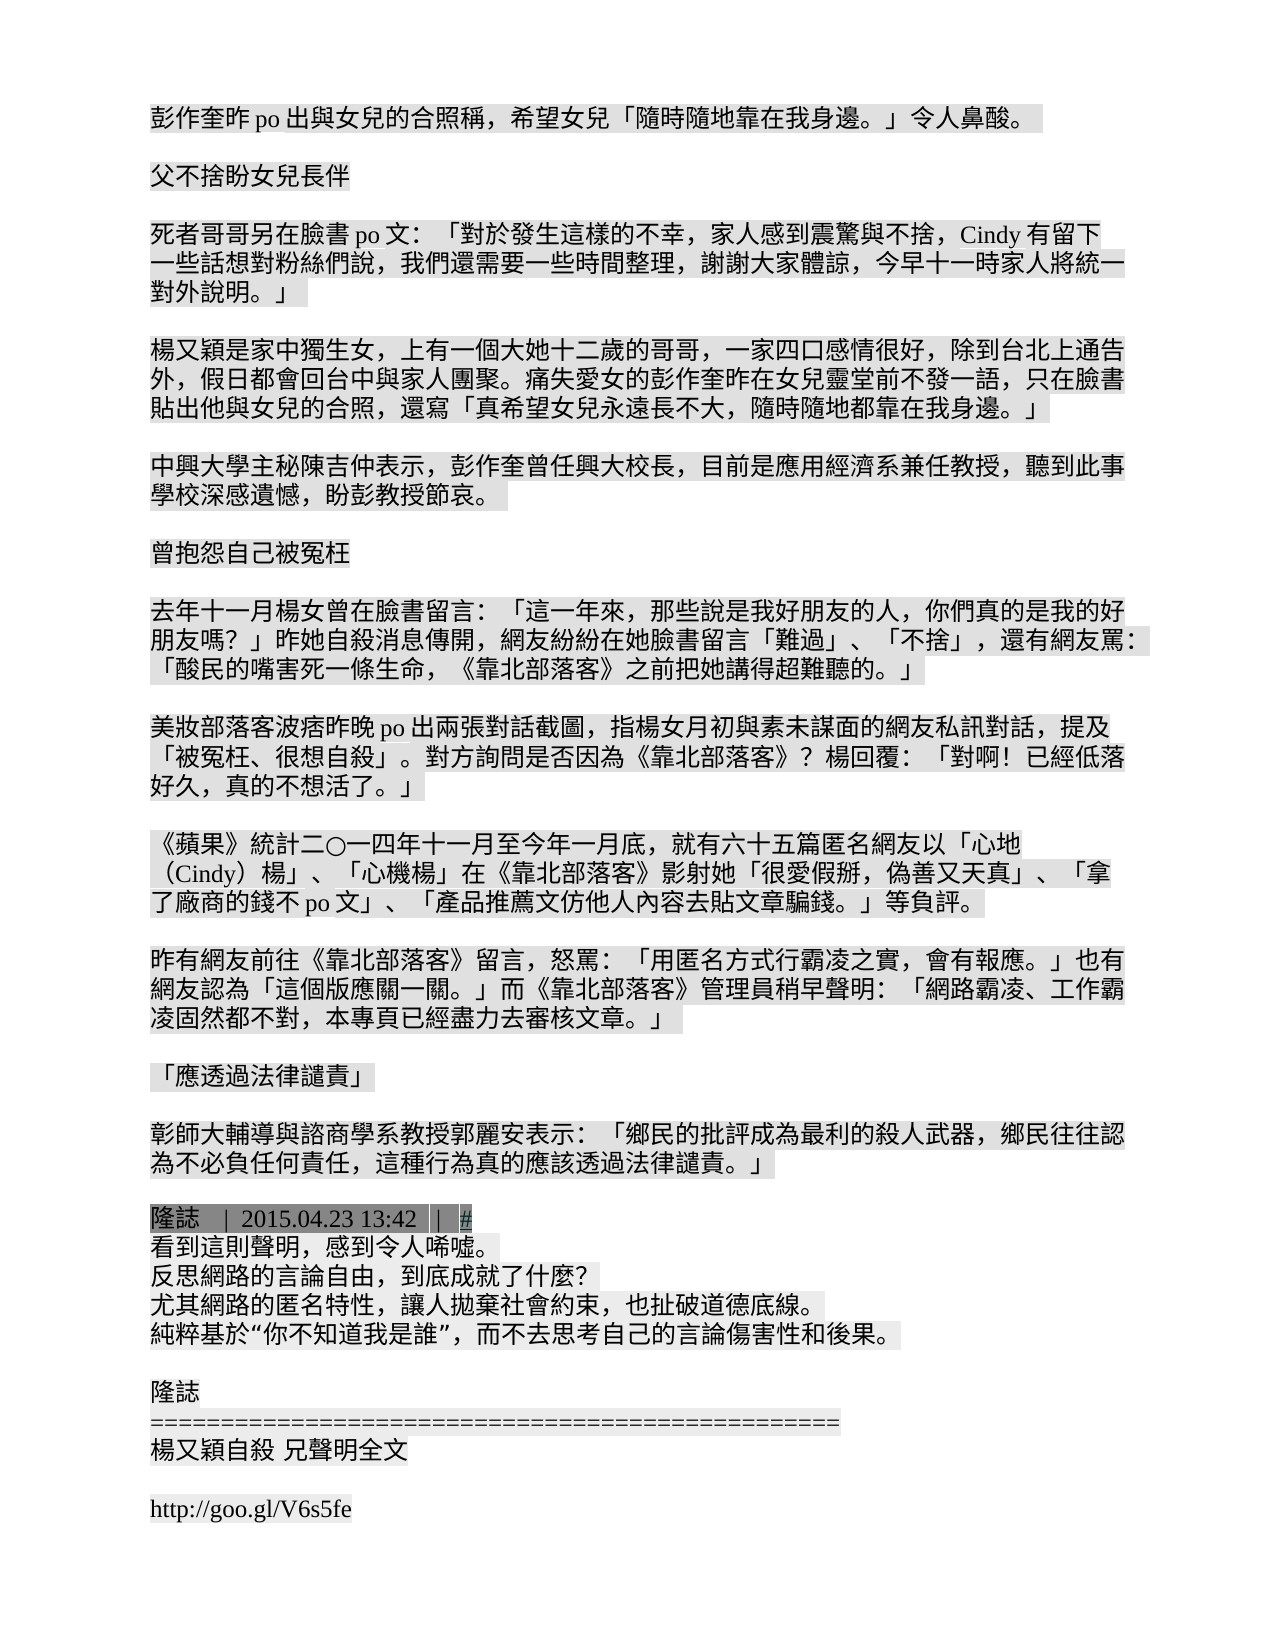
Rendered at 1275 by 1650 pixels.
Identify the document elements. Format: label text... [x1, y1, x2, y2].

text 看到這則聲明，感到令人唏噓。 反思網路的言論自由，到底成就了什麼？ 尤其網路的匿名特性，讓人拋棄社會約束，也扯破道德底線。 純粹基於“你不知道我是誰”，而不去思考自己的言論傷害性和後果。 隆誌 ================================================= 楊又穎自殺 兄聲明全文 http://goo.gl/V6s5fe 藝人楊又穎自殺過世，楊又穎兄發表聲明全文如下： 「各位關心及愛護Cindy的朋友大家好，我是Cindy的哥哥，首先我要向大家說聲抱歉！妹妹Cindy做了不好的示範，身為兄長的我，沒有盡到完善照顧責任，很遺憾。 過去幾個月來，家人持續陪伴Cindy到醫院就診，從診所到大醫院也到自殺防治中心，沒有辦法讓她回心轉意，最後她仍以讓家人朋友傷心難過方式解決情緒問題，尤其是白髮人送黑髮人的痛苦，我們希望不要再有人經歷，因此說明一下Cindy想留給各位的話。 她分析她情緒起伏最大原因之一，就是現在網路流行的「污衊式霸凌」，這些匿名攻擊，扭曲事實真相與前因後果，就算反駁，可能會更被排擠討厭，更令她失望的是，抹黑造謠的人很可能就是身邊朋友，刊登出來後還來安慰她不要在意，讓她非常苦惱，不知可相信誰。 我們一直勸她放寬心，別去理別去看，很遺憾她走不過這個關卡，她在遺書中提到，希望她的死能告訴大家「言語霸凌」值得被重視，雖然她很希望能知道這些匿名攻擊究竟是出自誰，但家人無意把矛頭指向特定對象、特定網站，只希望所有曾在相關網站投稿、按讚、收看與留言的人都能知道，不要以為說幾句話而已、不會怎樣，別成為網路言語霸凌共犯。 我們社會已習慣各式各樣發言與批評，表面上看似是多元與包容的表現，一旦少了尊重與善意維繫，帶來的可能是紛擾與傷害。 Cindy說，「每人都會為保護自己而說謊，但請記得誰也騙不了自己，我將帶著事實到別的地方去，每個人都有每個人的地獄」。網路霸凌讓她身陷憂鬱地獄，只有愛能讓她離苦得樂，我必須感謝粉絲對Cindy的支持，自事件發生後，我妹的手機一直傳來大家安慰的訊息，我們無法解鎖，更捨不得關機，希望妹妹感應到愛她的人遠比抹黑她的人多很多。 請大家不要再追究誰是霸凌兇手，媒體也保留家人一些隱私空間，讓我們好好與Cindy道別，我們只希望她的離開，喚醒更多人抵制匿名抹黑，我們將在臉書成立反匿名霸凌活動，希望募集夠多力量，以Cindy名義回饋社會，確切如何進行，請容我們思考後再公布在臉書。 Cindy是個熱心社會的孩子，我們相信她一定會希望自己繼續帶給社會美麗和溫暖，我們尊重她的遺願，讓Cindy的骨灰植存在新北市金山環保生命園區，讓她的身體回歸大地，化為春泥，守護我們這塊土地上的自然草木，延續生生不息的青春生命。 Cindy人生最後一段路，原計畫是家人安靜陪她走完，沒料到引起這麼多關注與關心，我們決定4/25上午8點家祭結束後進行簡單追思祝福會，一了許多粉絲想送Cindy最後一程心願。 也希望喚起所有陷入困境、想自殺的朋友，請別讓愛你的人和妳愛的人難過傷心，請提起愛惜自己和親人的力量，多給自己兩分鐘，消褪腦海中想傷害自己的念頭，用家人朋友的愛去除種種幽暗絕望的心情。跨過一時的關卡，接下來的人生，一定可走出充滿希望的道路。 最後我代表Cindy與家人，再次謝謝所有支持及鼓勵過Cindy的好友們，謝謝你們！ [150, 1233, 1125, 1552]
text (1) 為了一個人 我打算寫的這些，當然不是什麼 "為了台灣好"；台灣好不好，我無從表態，因為我不覺得任何人有這項拯救這個病態社會的義務。 就好像假若我有些鄰居，個個很有錢，但卻品性不端，行事邪門，心眼很壞，而且又髒又亂。不過，他們覺得這樣很棒很勇，好開心，自我滿意度很高，覺得這才是正港的台灣郎，真正的民主自由。這時候，我 "該" 去拯救他們嗎？當然沒有這個 "該"(ought)字。 "該"，意味著一種 "必須去做的" 道德義務，但在這種狀況下，"該" 字並不存在，因為對方並非受到任何壓迫使然，何來 "拯救"？ "該" 字不但不存在，你若 "硬要" 去 "救" 他，也許反而會有一些道德問題產生，因為你的 "拯救" 預設了一種否定，否定對方的基本理性與德性；也就是說，連這麼基本的德性和理性都會出問題，意味著對方已經無法自理，缺乏行為能力。這時候，我們只能選擇撒手不管，或是把他們當成動物一般來進行強制管理，因為對方已經不具備管理自己的能力。如果 "拯救" 台灣是這麼一回事，我倒是不反對。 我不敢說我看過全世界，但至少對於西方世界略有見聞。華人和洋人的一個基本差異就是缺乏自律能力；稍微擁有一點自由，馬上無限擴大，盡情使壞，完全不在乎他人死活，徹底發揮人性中最邪惡的成份，並為自己謀求最大的利益；甚至為了享受連利益都根本稱不上的一種瞬間爽快，或甚至完全沒有任何利益與快感，他也不會在乎製造他人的巨大傷害與痛苦；甚至從他人的痛苦中反而能獲得一種病態的滿足與興奮；特別是只要四下無人，保證他任何陰暗卑劣的事都絕對幹得出來；人性之壞，似乎完全深不見底。 在一個社會中，當這樣一種人性之惡，不但不受遏止，反而以民主自由之名，普遍受到極大的鼓舞時，你除了沉默忍耐之外，大概只有移民遠離一途，所謂良禽擇木而棲。特別是下一代，他將來可以窮可以病，但基本品性不能壞，否則生命便沒有意義，他也不可能獲得真正的快樂。 我講的不是僅具相對意義的一種行為好壞，而是指一種理應不該有任何爭議的絕對道德狀況。當然，也許你會說，台灣還沒壞到這個層次來。對此其實毫無爭論之餘地。宛如美感一事，既是主觀也是客觀。主觀無從爭議，姑且不談；客觀上亦難以否認。 比方說，我們都知道不該強姦。在印度或非洲或南非等地，強姦卻十分盛行。任何這樣一種敗德本身，並不可怕，因為這些社會絕大多數成員都認為強姦乃卑劣無恥之事。可怕的是，如果有個社會，覺得強姦很好啊，沒什麼啊，民主自由啊，很勇啊，正港的什麼人啊；當大家普遍漠視，不覺得這有什麼不好，或甚至反而強烈鼓舞時，你是不是會覺得這個社會在基本理性和德性上徹底出了問題。這時候，你還能說什麼？ 好比說，當我們討論數學，但有個社會卻普遍這麼說，三加五就是等於五十三啊，三角形的三個角的總和是500 啊，800也可以啦。這時候，除了沉默與駭然，你還能說什麼？ 既無話可說卻依然訴說，總得為了些什麼。當你討論數學，你可以說，為了純粹，為了數學本身；道德美感亦然，我不為別的，只為一個美字；或者你也能說：我不為社會，我只為一個人，一個無辜卻痛苦死去的生命。 陳真 ========= 楊又穎自殺亡 遺書控網路霸凌 2015年04月23日 楊又穎是網拍界知名的「巴掌臉」麻豆，臉書粉絲團有26萬人氣，但也招來網友匿名謾罵。翻攝臉書 【綜合報導】 「新宅男女神」楊又穎前天驚傳在台中住處自殺身亡，家人在她房間發現一封遺書，抱怨網路酸民罵她「很愛假掰，偽善又天真」、「搶人男友，心機重」等。許多粉絲對她輕生上臉書表達不捨，認為「根本是鍵盤殺人！」 她的父親、農委會前主委彭作奎昨低調到殯儀館處理後事，家屬表示正在整理資料，今上午將開記者會說明，不排除發動串聯反網路霸凌。 下午二時許，楊女反鎖在中市中興街住家十三樓房內，家人找來鎖匠開門，驚見她躺在床上無生命跡象，趕緊打一一九送醫急救仍不治。由於死者沒有外傷，門窗未被破壞，屋內只有一只氣體鋼瓶，檢警初步研判可能吸氦氣致死。 家人擬發動反霸凌 法醫昨到殯儀館相驗，抽取死者血液鑑驗以確認死因，彭作奎強忍悲痛伴愛女最後一程，不時輕撫愛女臉龐。法醫高大成說，吸氦氣自殺過程痛苦難耐，呼籲切勿用自殺解決問題。 家人在死者房間發現一封遺書，密密麻麻寫滿整張Ａ４紙，前半段勉勵自己努力工作，後半段抱怨遭網路酸民攻擊，連買東西送人都被同事譏諷「巴結人」，但詳細內容警方不透露。死者的哥哥表示，他已著手整理妹妹留下的遺書及手稿，並指妹妹自殺與感情無關，是工作遭霸凌、在臉書《靠北部落客》遭酸民中傷，妹妹預定周五或周六火化，不排除發動串聯反網路霸凌。 彭作奎昨po出與女兒的合照稱，希望女兒「隨時隨地靠在我身邊。」令人鼻酸。 父不捨盼女兒長伴 死者哥哥另在臉書po文：「對於發生這樣的不幸，家人感到震驚與不捨，Cindy有留下一些話想對粉絲們說，我們還需要一些時間整理，謝謝大家體諒，今早十一時家人將統一對外說明。」 楊又穎是家中獨生女，上有一個大她十二歲的哥哥，一家四口感情很好，除到台北上通告外，假日都會回台中與家人團聚。痛失愛女的彭作奎昨在女兒靈堂前不發一語，只在臉書貼出他與女兒的合照，還寫「真希望女兒永遠長不大，隨時隨地都靠在我身邊。」 中興大學主秘陳吉仲表示，彭作奎曾任興大校長，目前是應用經濟系兼任教授，聽到此事學校深感遺憾，盼彭教授節哀。 曾抱怨自己被冤枉 去年十一月楊女曾在臉書留言：「這一年來，那些說是我好朋友的人，你們真的是我的好朋友嗎？」昨她自殺消息傳開，網友紛紛在她臉書留言「難過」、「不捨」，還有網友罵：「酸民的嘴害死一條生命，《靠北部落客》之前把她講得超難聽的。」 美妝部落客波痞昨晚po出兩張對話截圖，指楊女月初與素未謀面的網友私訊對話，提及「被冤枉、很想自殺」。對方詢問是否因為《靠北部落客》？楊回覆：「對啊！已經低落好久，真的不想活了。」 《蘋果》統計二○一四年十一月至今年一月底，就有六十五篇匿名網友以「心地（Cindy）楊」、「心機楊」在《靠北部落客》影射她「很愛假掰，偽善又天真」、「拿了廠商的錢不po文」、「產品推薦文仿他人內容去貼文章騙錢。」等負評。 昨有網友前往《靠北部落客》留言，怒罵：「用匿名方式行霸凌之實，會有報應。」也有網友認為「這個版應關一關。」而《靠北部落客》管理員稍早聲明：「網路霸凌、工作霸凌固然都不對，本專頁已經盡力去審核文章。」 「應透過法律譴責」 彰師大輔導與諮商學系教授郭麗安表示：「鄉民的批評成為最利的殺人武器，鄉民往往認為不必負任何責任，這種行為真的應該透過法律譴責。」 [150, 75, 1125, 1179]
text 隆誌 | 2015.04.23 13:42 | # [150, 1204, 1125, 1233]
